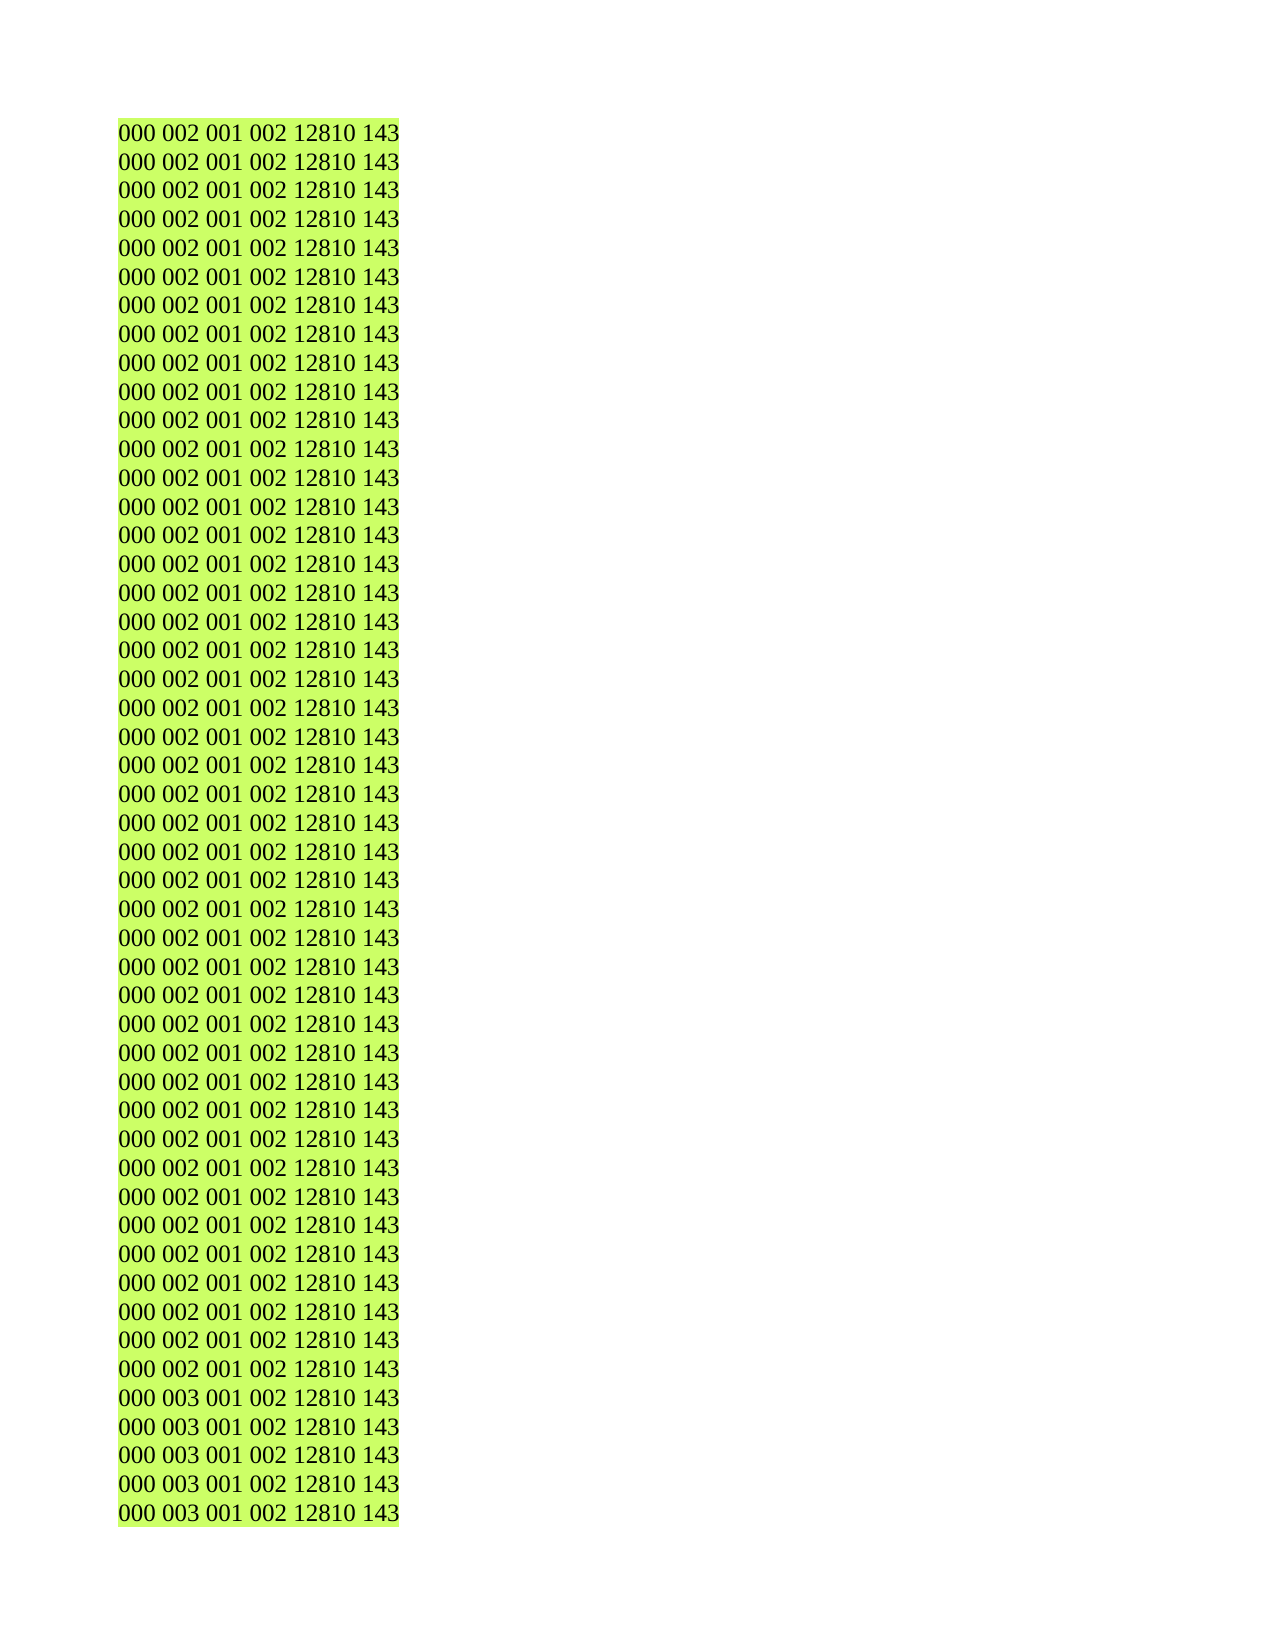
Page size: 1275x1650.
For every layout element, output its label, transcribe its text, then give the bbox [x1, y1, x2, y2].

text 000 002 001 002 12810 143 [118, 1182, 1157, 1211]
text 000 002 001 002 12810 143 [118, 607, 1157, 636]
text 000 002 001 002 12810 143 [118, 1211, 1157, 1239]
text 000 002 001 002 12810 143 [118, 348, 1157, 377]
text 000 003 001 002 12810 143 [118, 1412, 1157, 1441]
text 000 002 001 002 12810 143 [118, 808, 1157, 837]
text 000 002 001 002 12810 143 [118, 722, 1157, 751]
text 000 002 001 002 12810 143 [118, 578, 1157, 607]
text 000 002 001 002 12810 143 [118, 262, 1157, 291]
text 000 003 001 002 12810 143 [118, 1441, 1157, 1469]
text 000 003 001 002 12810 143 [118, 1383, 1157, 1412]
text 000 002 001 002 12810 143 [118, 837, 1157, 866]
text 000 002 001 002 12810 143 [118, 1096, 1157, 1124]
text 000 002 001 002 12810 143 [118, 1354, 1157, 1383]
text 000 002 001 002 12810 143 [118, 1009, 1157, 1038]
text 000 002 001 002 12810 143 [118, 118, 1157, 147]
text 000 002 001 002 12810 143 [118, 1297, 1157, 1326]
text 000 003 001 002 12810 143 [118, 1498, 1157, 1527]
text 000 002 001 002 12810 143 [118, 751, 1157, 779]
text 000 002 001 002 12810 143 [118, 923, 1157, 952]
text 000 002 001 002 12810 143 [118, 1124, 1157, 1153]
text 000 002 001 002 12810 143 [118, 377, 1157, 406]
text 000 002 001 002 12810 143 [118, 1239, 1157, 1268]
text 000 002 001 002 12810 143 [118, 521, 1157, 549]
text 000 002 001 002 12810 143 [118, 1268, 1157, 1297]
text 000 002 001 002 12810 143 [118, 1326, 1157, 1354]
text 000 002 001 002 12810 143 [118, 463, 1157, 492]
text 000 002 001 002 12810 143 [118, 319, 1157, 348]
text 000 002 001 002 12810 143 [118, 1067, 1157, 1096]
text 000 002 001 002 12810 143 [118, 981, 1157, 1009]
text 000 002 001 002 12810 143 [118, 147, 1157, 176]
text 000 002 001 002 12810 143 [118, 176, 1157, 204]
text 000 002 001 002 12810 143 [118, 291, 1157, 319]
text 000 002 001 002 12810 143 [118, 664, 1157, 693]
text 000 003 001 002 12810 143 [118, 1469, 1157, 1498]
text 000 002 001 002 12810 143 [118, 1038, 1157, 1067]
text 000 002 001 002 12810 143 [118, 233, 1157, 262]
text 000 002 001 002 12810 143 [118, 406, 1157, 434]
text 000 002 001 002 12810 143 [118, 1153, 1157, 1182]
text 000 002 001 002 12810 143 [118, 952, 1157, 981]
text 000 002 001 002 12810 143 [118, 434, 1157, 463]
text 000 002 001 002 12810 143 [118, 779, 1157, 808]
text 000 002 001 002 12810 143 [118, 492, 1157, 521]
text 000 002 001 002 12810 143 [118, 549, 1157, 578]
text 000 002 001 002 12810 143 [118, 866, 1157, 894]
text 000 002 001 002 12810 143 [118, 693, 1157, 722]
text 000 002 001 002 12810 143 [118, 204, 1157, 233]
text 000 002 001 002 12810 143 [118, 636, 1157, 664]
text 000 002 001 002 12810 143 [118, 894, 1157, 923]
